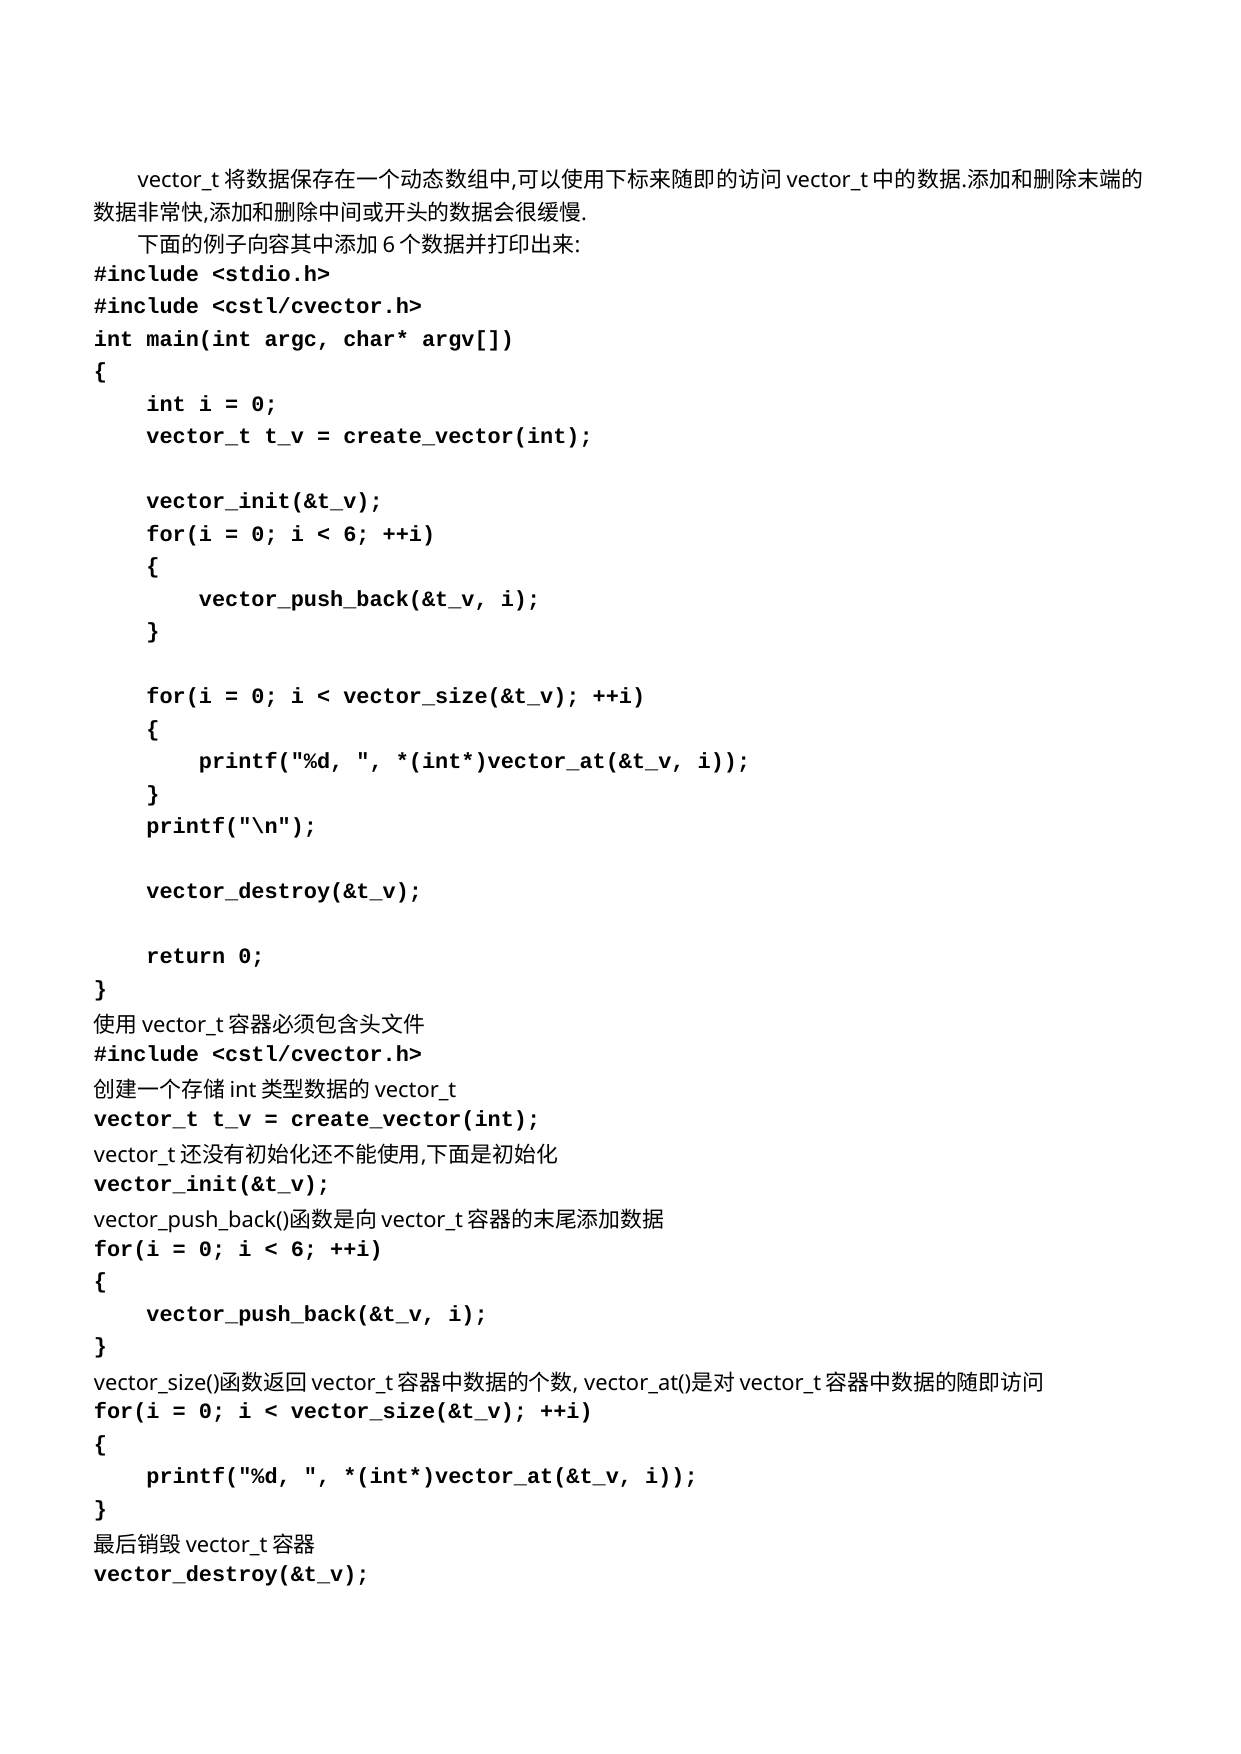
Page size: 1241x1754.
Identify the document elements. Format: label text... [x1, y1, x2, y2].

text } [94, 779, 1144, 812]
text { [94, 1267, 1144, 1299]
text printf("\n"); [94, 812, 1144, 844]
text } [94, 974, 1144, 1007]
text 使用vector_t容器必须包含头文件 [94, 1007, 1144, 1039]
text vector_t t_v = create_vector(int); [94, 422, 1144, 454]
text return 0; [94, 942, 1144, 974]
text vector_size()函数返回vector_t容器中数据的个数, vector_at()是对vector_t容器中数据的随即访问 [94, 1364, 1144, 1397]
text for(i = 0; i < vector_size(&t_v); ++i) [94, 1397, 1144, 1429]
text 下面的例子向容其中添加6个数据并打印出来: [94, 227, 1144, 259]
text { [94, 1429, 1144, 1462]
text { [94, 357, 1144, 389]
text vector_push_back(&t_v, i); [94, 1299, 1144, 1332]
text vector_t还没有初始化还不能使用,下面是初始化 [94, 1137, 1144, 1169]
text int main(int argc, char* argv[]) [94, 324, 1144, 357]
text vector_destroy(&t_v); [94, 1559, 1144, 1592]
text } [94, 1494, 1144, 1527]
text for(i = 0; i < 6; ++i) [94, 519, 1144, 552]
text vector_t t_v = create_vector(int); [94, 1104, 1144, 1137]
text int i = 0; [94, 389, 1144, 422]
text for(i = 0; i < vector_size(&t_v); ++i) [94, 682, 1144, 714]
text #include <cstl/cvector.h> [94, 292, 1144, 324]
text } [94, 1332, 1144, 1364]
text } [94, 617, 1144, 649]
text vector_init(&t_v); [94, 487, 1144, 519]
text vector_push_back(&t_v, i); [94, 584, 1144, 617]
text #include <cstl/cvector.h> [94, 1039, 1144, 1072]
text vector_destroy(&t_v); [94, 877, 1144, 909]
text 最后销毁vector_t容器 [94, 1527, 1144, 1559]
text printf("%d, ", *(int*)vector_at(&t_v, i)); [94, 747, 1144, 779]
text 创建一个存储int类型数据的vector_t [94, 1072, 1144, 1104]
text { [94, 552, 1144, 584]
text for(i = 0; i < 6; ++i) [94, 1234, 1144, 1267]
text vector_init(&t_v); [94, 1169, 1144, 1202]
text { [94, 714, 1144, 747]
text #include <stdio.h> [94, 259, 1144, 292]
text vector_push_back()函数是向vector_t容器的末尾添加数据 [94, 1202, 1144, 1234]
text vector_t将数据保存在一个动态数组中,可以使用下标来随即的访问vector_t中的数据.添加和删除末端的数据非常快,添加和删除中间或开头的数据会很缓慢. [94, 162, 1144, 227]
text printf("%d, ", *(int*)vector_at(&t_v, i)); [94, 1462, 1144, 1494]
